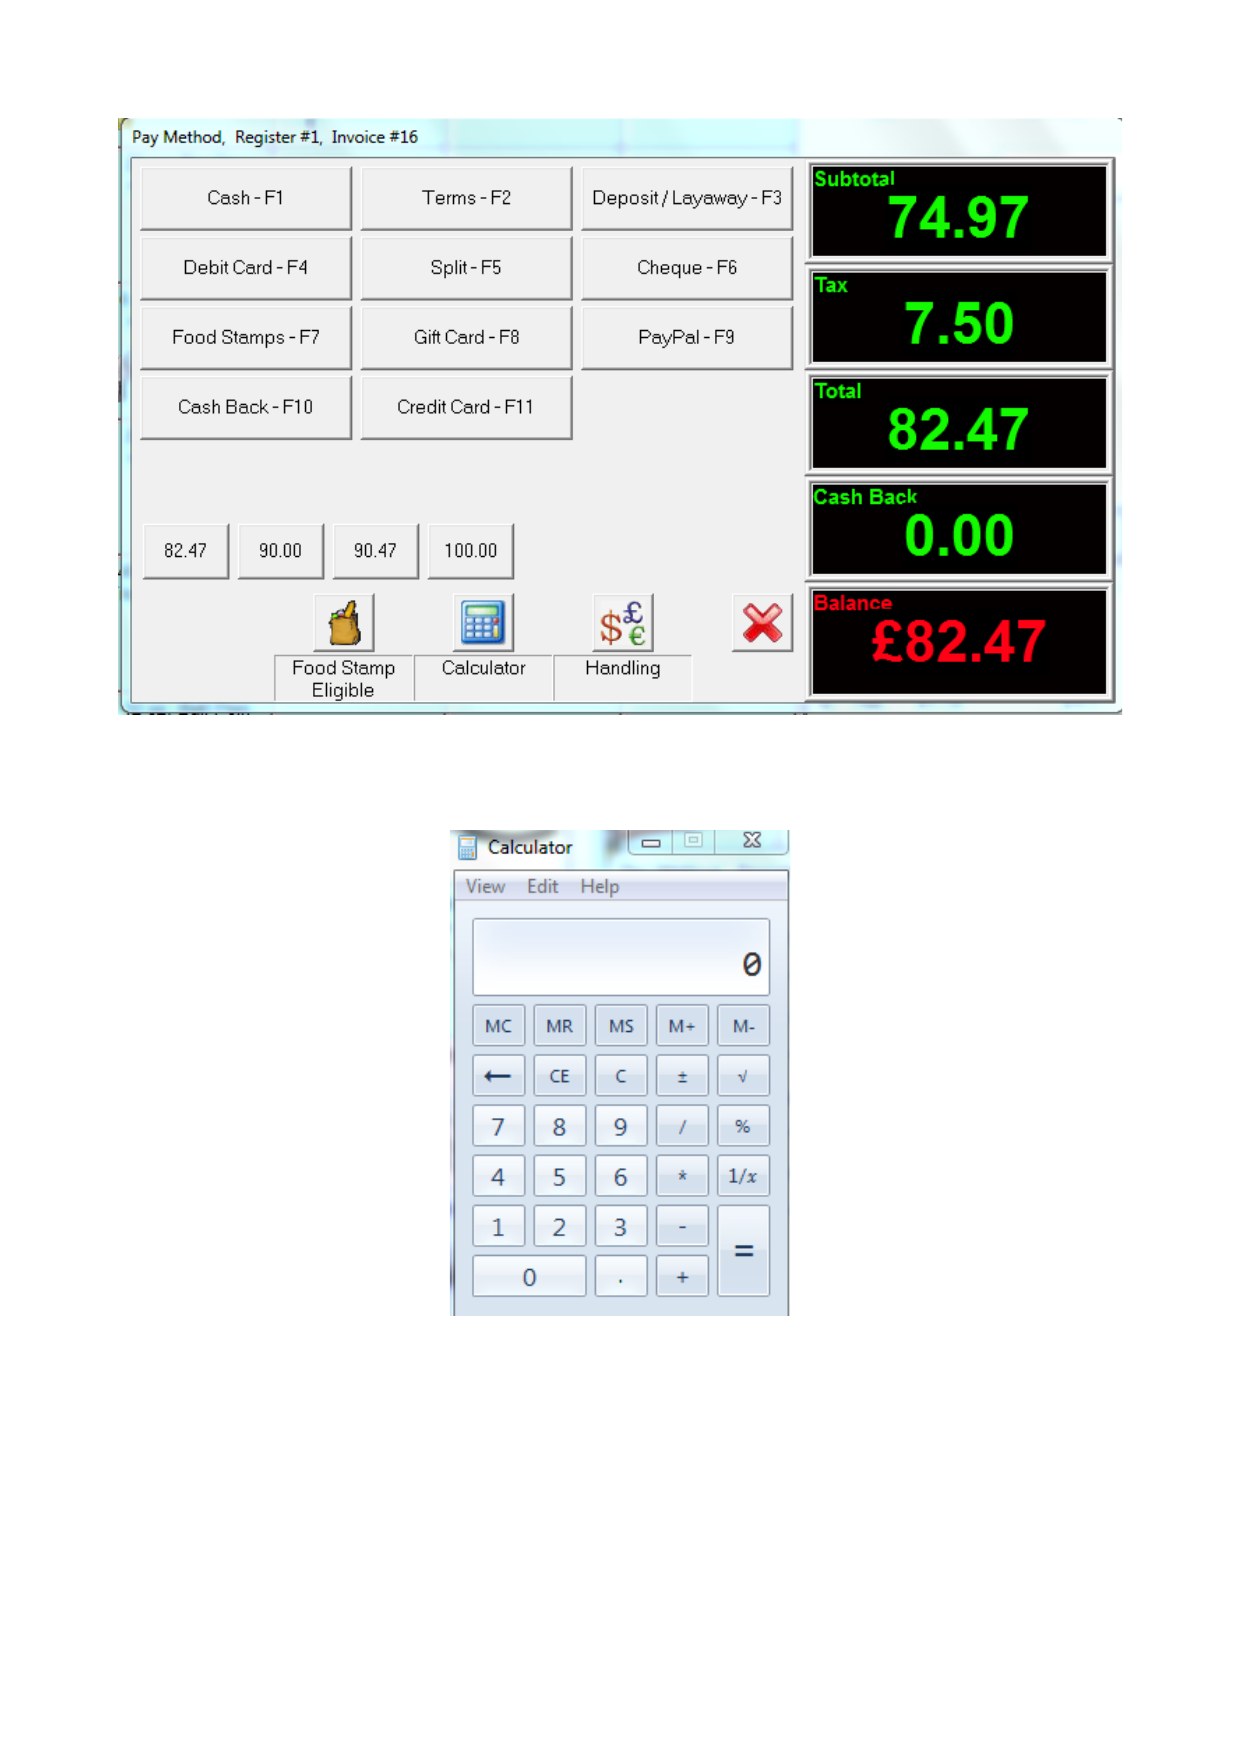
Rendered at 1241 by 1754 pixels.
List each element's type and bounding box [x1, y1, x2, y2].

picture [449, 830, 791, 1316]
picture [118, 118, 1123, 715]
